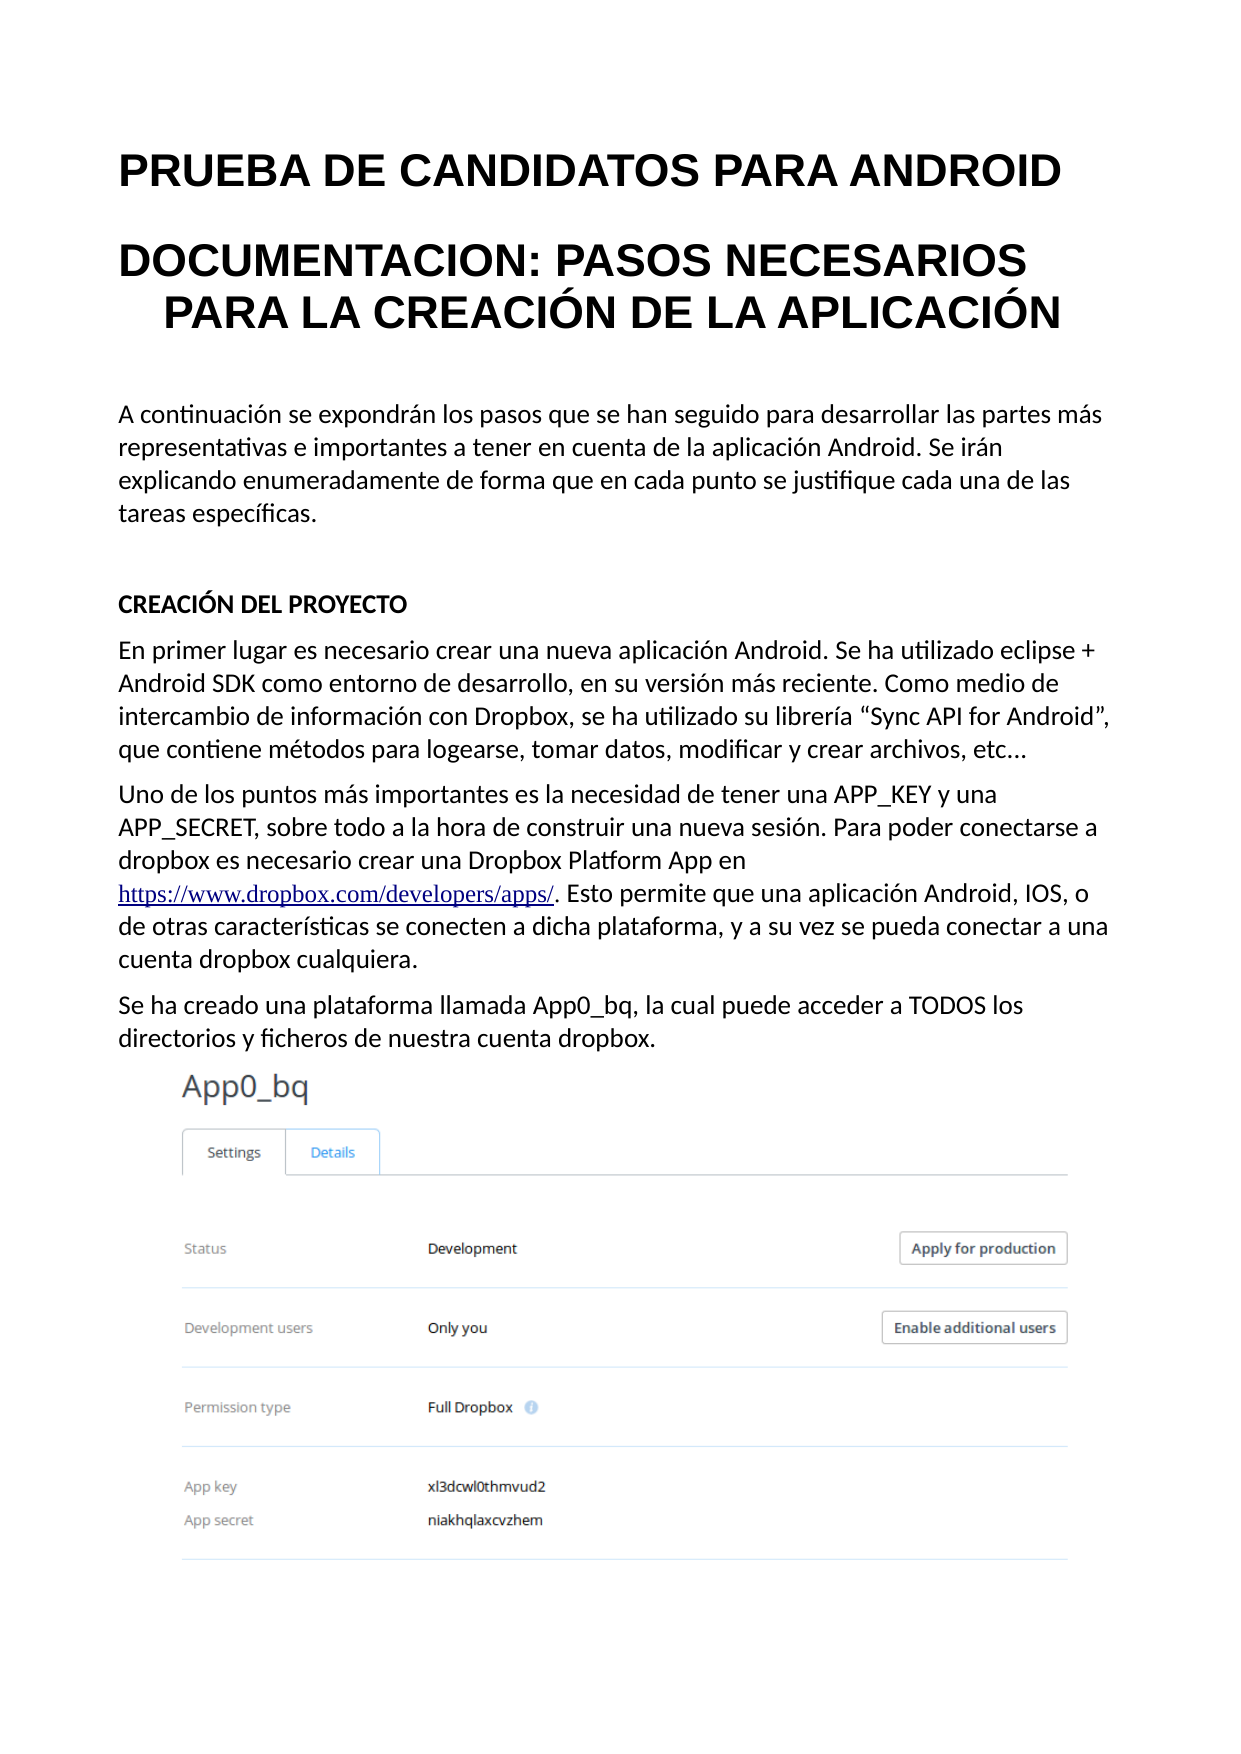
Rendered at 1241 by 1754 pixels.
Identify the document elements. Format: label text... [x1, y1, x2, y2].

text En primer lugar es necesario crear una nueva aplicación Android. Se ha utilizado eclipse + Android SDK como entorno de desarrollo, en su versión más reciente. Como medio de intercambio de información con Dropbox, se ha utilizado su librería “Sync API for Android”, que contiene métodos para logearse, tomar datos, modificar y crear archivos, etc... [118, 633, 1122, 765]
subtitle DOCUMENTACION: PASOS NECESARIOS PARA LA CREACIÓN DE LA APLICACIÓN [118, 233, 1122, 339]
text CREACIÓN DEL PROYECTO [118, 587, 1122, 620]
picture [161, 1066, 1080, 1570]
text Uno de los puntos más importantes es la necesidad de tener una APP_KEY y una APP_SECRET, sobre todo a la hora de construir una nueva sesión. Para poder conectarse a dropbox es necesario crear una Dropbox Platform App en https://www.dropbox.com/developers/apps/. Esto permite que una aplicación Android, IOS, o de otras características se conecten a dicha plataforma, y a su vez se pueda conectar a una cuenta dropbox cualquiera. [118, 777, 1122, 976]
text Se ha creado una plataforma llamada App0_bq, la cual puede acceder a TODOS los directorios y ficheros de nuestra cuenta dropbox. [118, 988, 1122, 1054]
text A continuación se expondrán los pasos que se han seguido para desarrollar las partes más representativas e importantes a tener en cuenta de la aplicación Android. Se irán explicando enumeradamente de forma que en cada punto se justifique cada una de las tareas específicas. [118, 397, 1122, 529]
subtitle PRUEBA DE CANDIDATOS PARA ANDROID [118, 143, 1122, 196]
